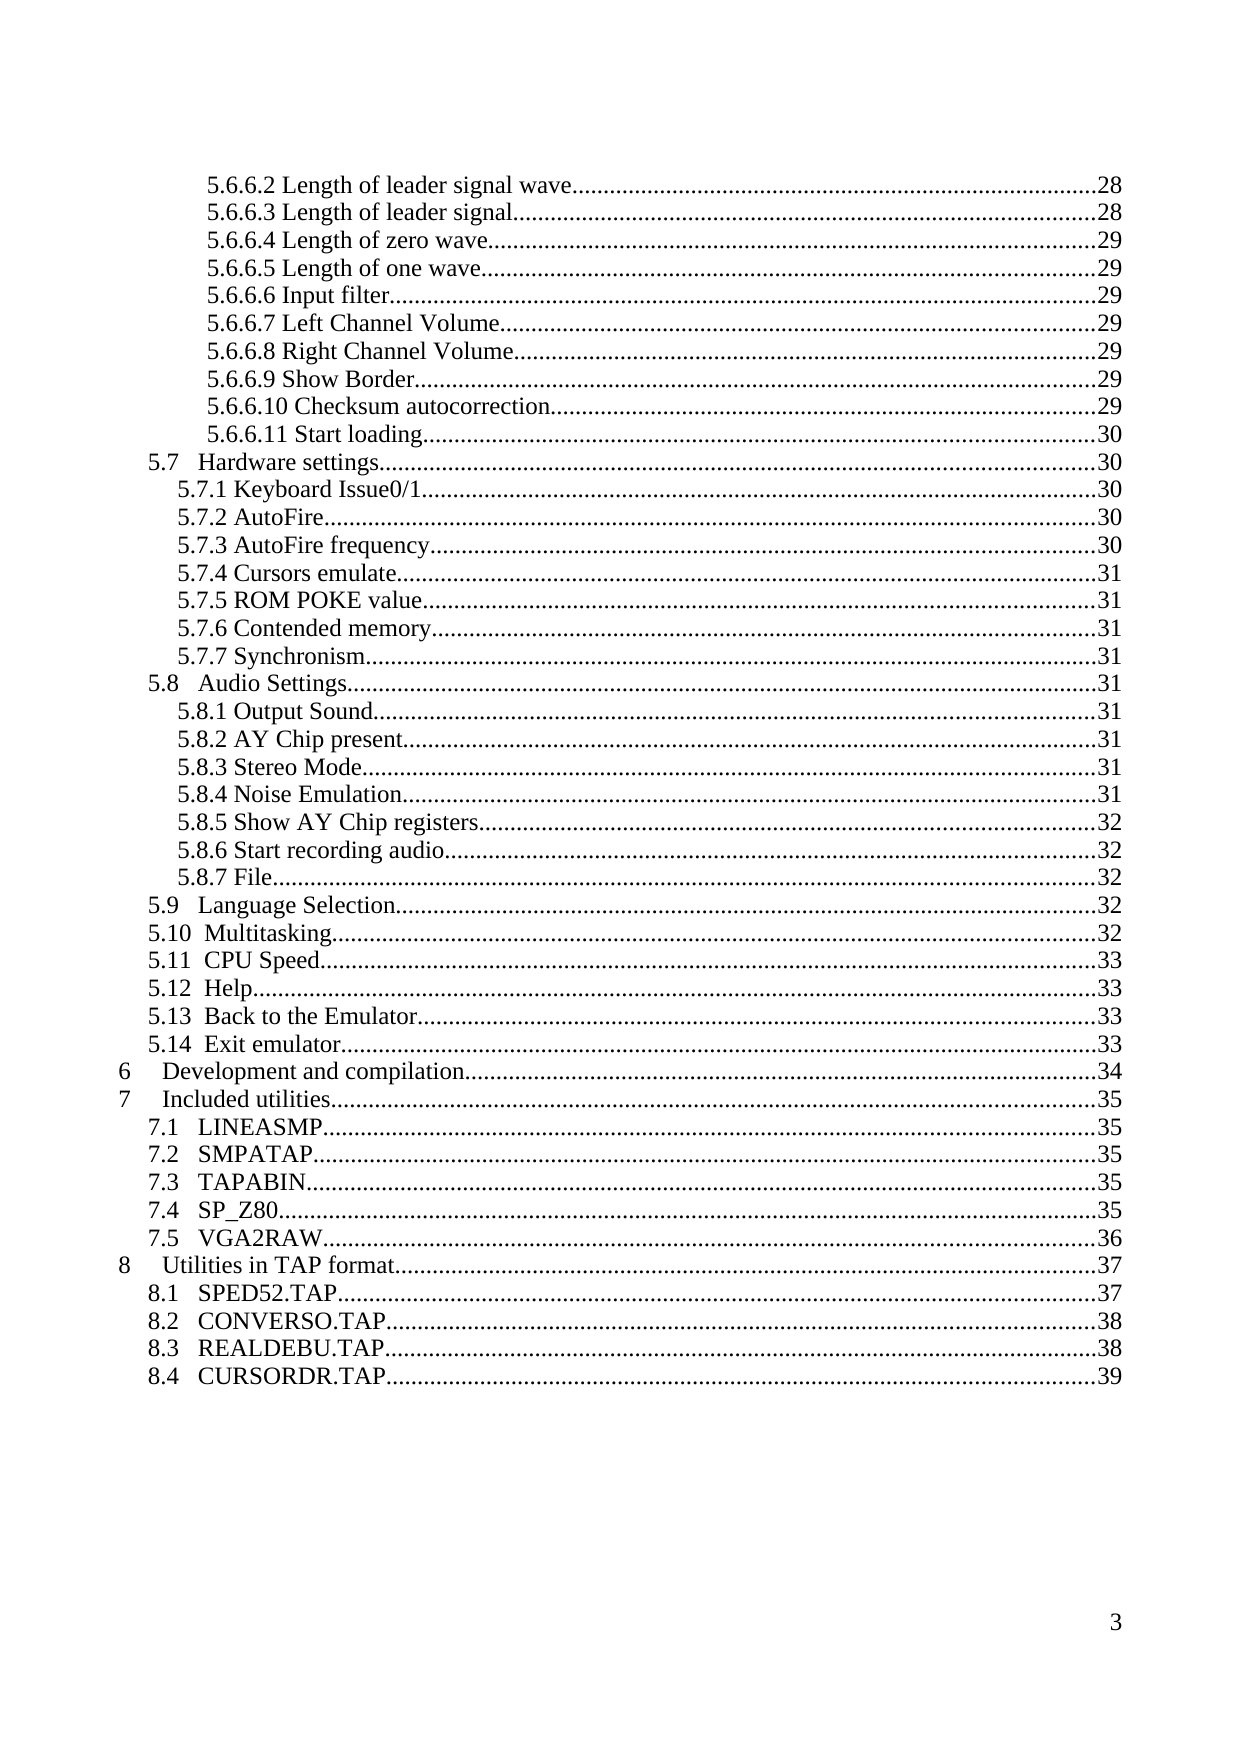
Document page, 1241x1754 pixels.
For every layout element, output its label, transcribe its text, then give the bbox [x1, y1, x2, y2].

text 5.8.4 Noise Emulation 31 [177, 780, 1122, 808]
text 5.7.3 AutoFire frequency 30 [177, 531, 1122, 559]
text 5.7.2 AutoFire 30 [177, 503, 1122, 531]
text 5.6.6.6 Input filter 29 [207, 282, 1122, 309]
text 5.7.1 Keyboard Issue0/1 30 [177, 476, 1122, 503]
text 5.8.3 Stereo Mode 31 [177, 753, 1122, 780]
text 5.7.4 Cursors emulate 31 [177, 559, 1122, 586]
text 5.10 Multitasking 32 [148, 919, 1122, 947]
text 5.12 Help 33 [148, 974, 1122, 1002]
text 5.8.5 Show AY Chip registers 32 [177, 808, 1122, 836]
text 5.11 CPU Speed 33 [148, 947, 1122, 974]
text 5.13 Back to the Emulator 33 [148, 1002, 1122, 1030]
text 5.6.6.3 Length of leader signal 28 [207, 198, 1122, 226]
text 7.3 TAPABIN 35 [148, 1168, 1122, 1196]
text 5.7 Hardware settings 30 [148, 448, 1122, 476]
text 7.1 LINEASMP 35 [148, 1113, 1122, 1141]
text 5.8 Audio Settings 31 [148, 669, 1122, 697]
text 5.8.1 Output Sound 31 [177, 697, 1122, 725]
text 7 Included utilities 35 [118, 1085, 1122, 1113]
text 8.3 REALDEBU.TAP 38 [148, 1334, 1122, 1362]
text 5.6.6.2 Length of leader signal wave 28 [207, 171, 1122, 198]
text 5.6.6.8 Right Channel Volume 29 [207, 337, 1122, 365]
text 5.6.6.4 Length of zero wave 29 [207, 226, 1122, 254]
text 5.8.7 File 32 [177, 863, 1122, 891]
text 5.6.6.5 Length of one wave 29 [207, 254, 1122, 282]
text 5.8.6 Start recording audio 32 [177, 836, 1122, 863]
text 8 Utilities in TAP format 37 [118, 1251, 1122, 1279]
text 6 Development and compilation 34 [118, 1057, 1122, 1085]
text 5.6.6.9 Show Border 29 [207, 365, 1122, 392]
text 8.2 CONVERSO.TAP 38 [148, 1307, 1122, 1334]
text 5.6.6.11 Start loading 30 [207, 420, 1122, 448]
text 5.9 Language Selection 32 [148, 891, 1122, 919]
text 5.7.5 ROM POKE value 31 [177, 586, 1122, 614]
text 7.5 VGA2RAW 36 [148, 1224, 1122, 1251]
text 5.7.6 Contended memory 31 [177, 614, 1122, 642]
text 7.4 SP_Z80 35 [148, 1196, 1122, 1224]
text 8.4 CURSORDR.TAP 39 [148, 1362, 1122, 1390]
text 8.1 SPED52.TAP 37 [148, 1279, 1122, 1307]
text 5.14 Exit emulator 33 [148, 1030, 1122, 1057]
text 5.6.6.7 Left Channel Volume 29 [207, 309, 1122, 337]
text 7.2 SMPATAP 35 [148, 1141, 1122, 1168]
text 5.8.2 AY Chip present 31 [177, 725, 1122, 753]
text 5.7.7 Synchronism 31 [177, 642, 1122, 669]
text 5.6.6.10 Checksum autocorrection 29 [207, 392, 1122, 420]
